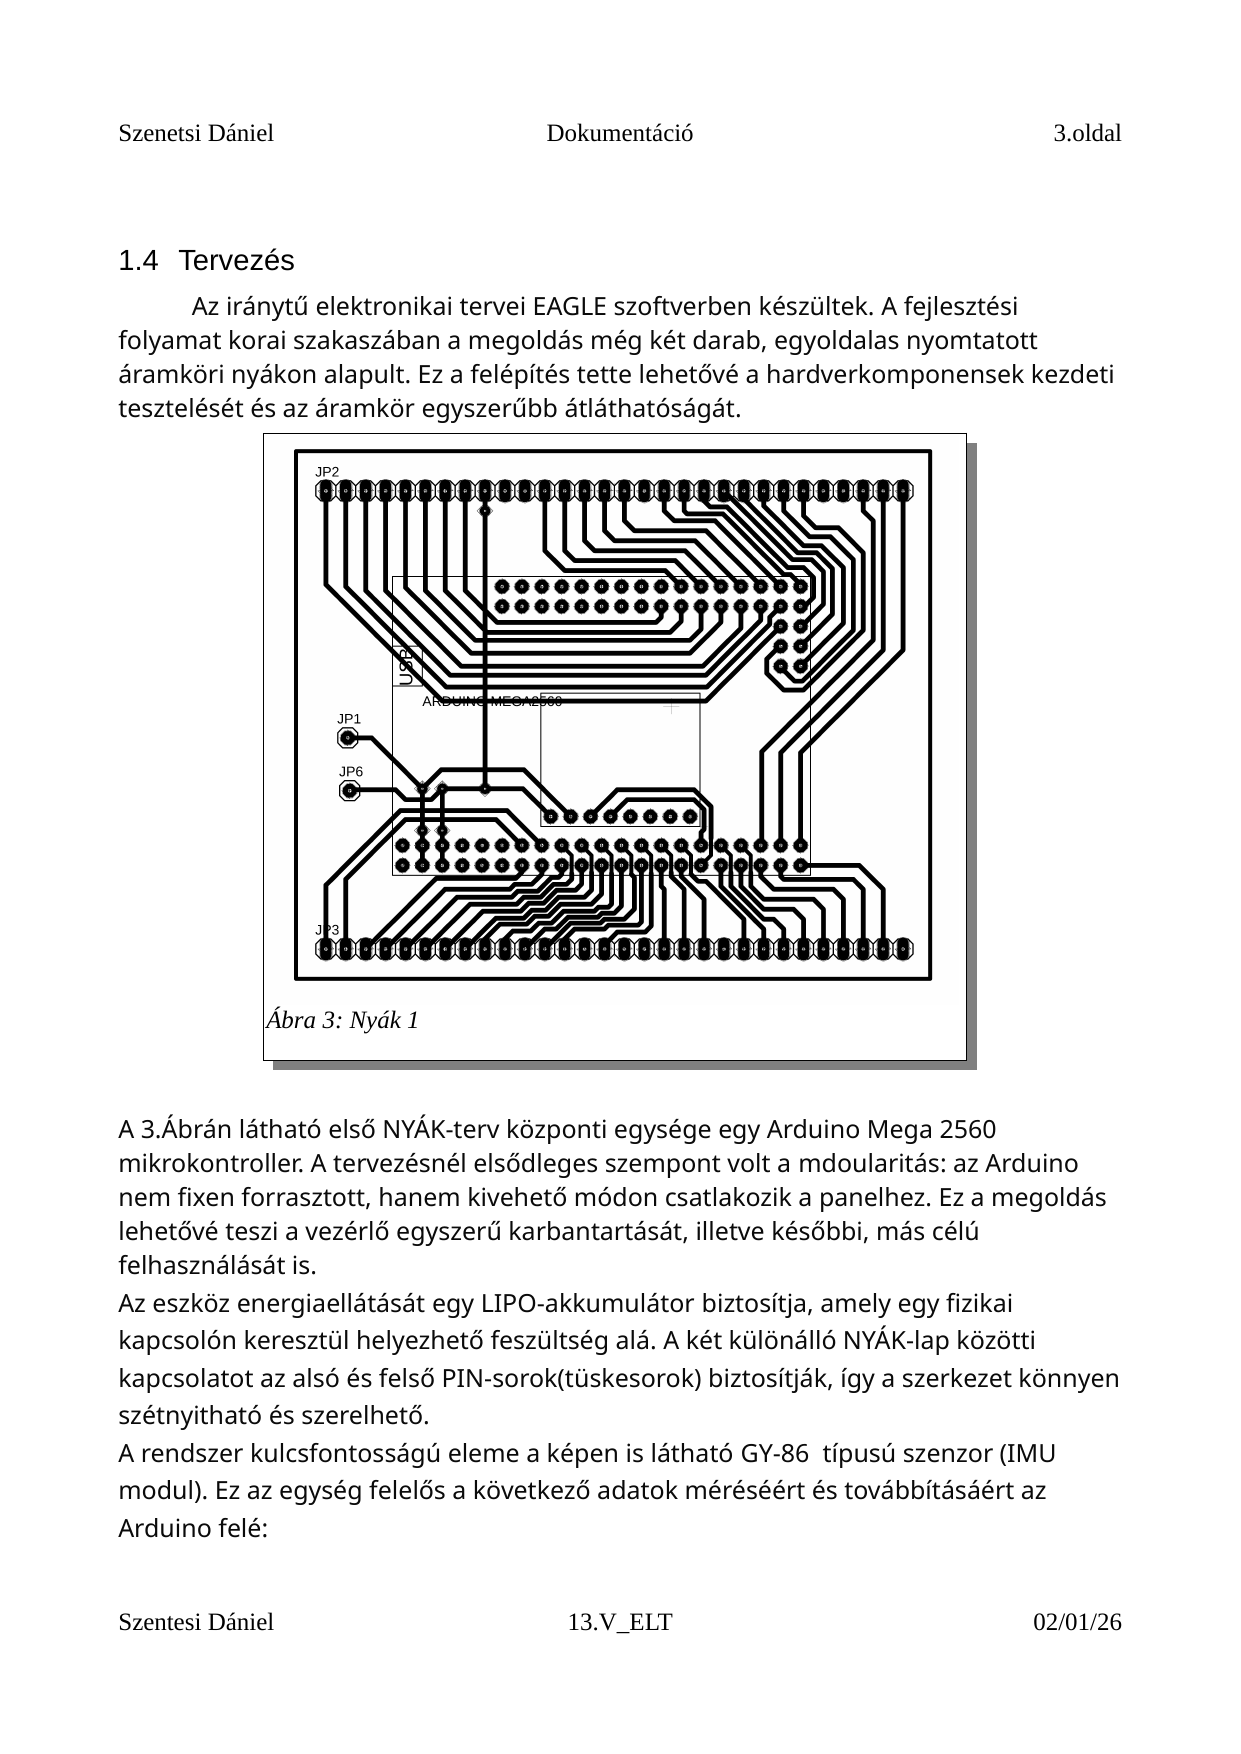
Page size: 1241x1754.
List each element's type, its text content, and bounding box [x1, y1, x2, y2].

text A 3.Ábrán látható első NYÁK-terv központi egysége egy Arduino Mega 2560 mikrokontroller. A tervezésnél elsődleges szempont volt a mdoularitás: az Arduino nem fixen forrasztott, hanem kivehető módon csatlakozik a panelhez. Ez a megoldás lehetővé teszi a vezérlő egyszerű karbantartását, illetve későbbi, más célú felhasználását is. [118, 1111, 1122, 1282]
picture [270, 435, 959, 1005]
text Ábra 3: Nyák 1 [266, 448, 963, 1034]
text [264, 434, 966, 1059]
subtitle Tervezés [118, 243, 1122, 276]
text Az eszköz energiaellátását egy LIPO-akkumulátor biztosítja, amely egy fizikai kapcsolón keresztül helyezhető feszültség alá. A két különálló NYÁK-lap közötti kapcsolatot az alsó és felső PIN-sorok(tüskesorok) biztosítják, így a szerkezet könnyen szétnyitható és szerelhető. [118, 1282, 1122, 1432]
text Az iránytű elektronikai tervei EAGLE szoftverben készültek. A fejlesztési folyamat korai szakaszában a megoldás még két darab, egyoldalas nyomtatott áramköri nyákon alapult. Ez a felépítés tette lehetővé a hardverkomponensek kezdeti tesztelését és az áramkör egyszerűbb átláthatóságát. [118, 289, 1122, 425]
text A rendszer kulcsfontosságú eleme a képen is látható GY-86 típusú szenzor (IMU modul). Ez az egység felelős a következő adatok méréséért és továbbításáért az Arduino felé: [118, 1432, 1122, 1544]
